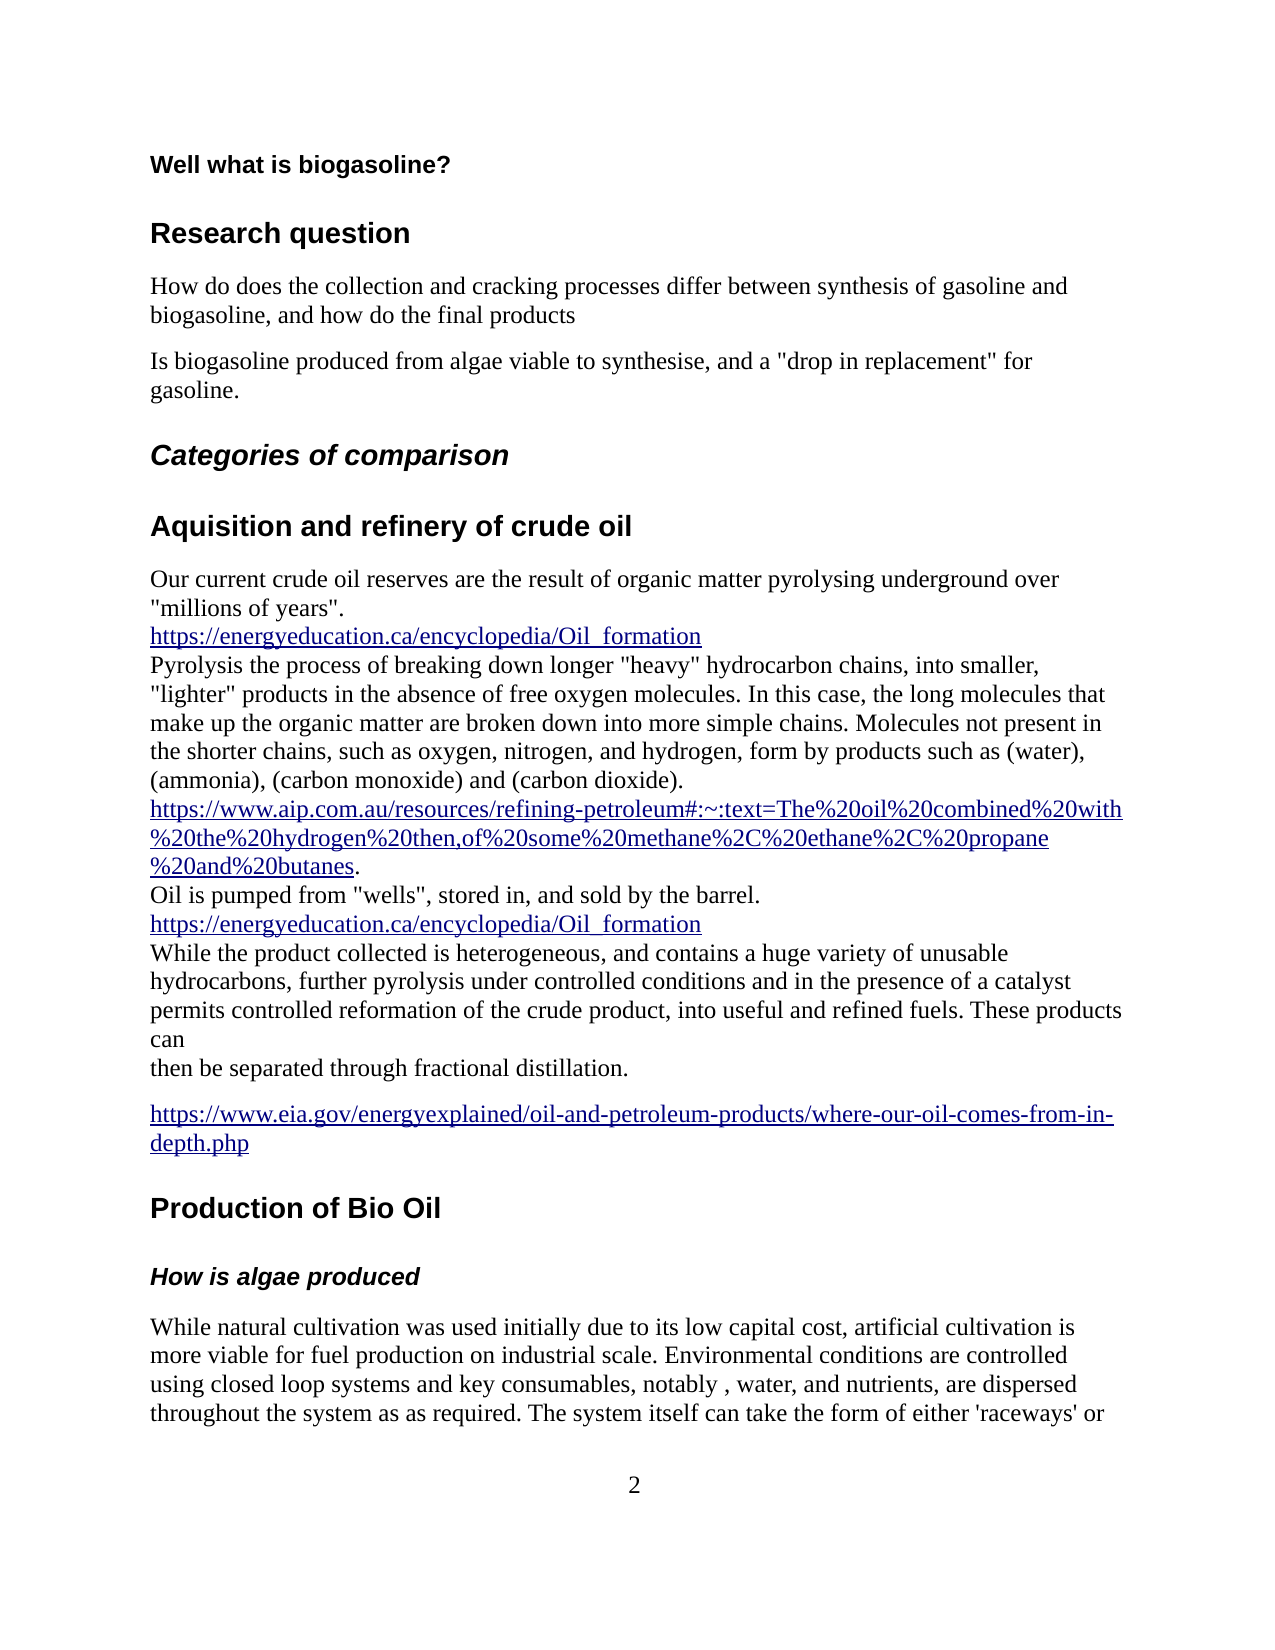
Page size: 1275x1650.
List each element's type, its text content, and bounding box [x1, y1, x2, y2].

text Our current crude oil reserves are the result of organic matter pyrolysing underground over "millions of years". https://energyeducation.ca/encyclopedia/Oil_formation Pyrolysis the process of breaking down longer "heavy" hydrocarbon chains, into smaller, "lighter" products in the absence of free oxygen molecules. In this case, the long molecules that make up the organic matter are broken down into more simple chains. Molecules not present in the shorter chains, such as oxygen, nitrogen, and hydrogen, form by products such as (water), (ammonia), (carbon monoxide) and (carbon dioxide). https://www.aip.com.au/resources/refining-petroleum#:~:text=The%20oil%20combined%20with%20the%20hydrogen%20then,of%20some%20methane%2C%20ethane%2C%20propane%20and%20butanes. Oil is pumped from "wells", stored in, and sold by the barrel. https://energyeducation.ca/encyclopedia/Oil_formation While the product collected is heterogeneous, and contains a huge variety of unusable hydrocarbons, further pyrolysis under controlled conditions and in the presence of a catalyst permits controlled reformation of the crude product, into useful and refined fuels. These products can then be separated through fractional distillation. [150, 564, 1125, 1081]
text How do does the collection and cracking processes differ between synthesis of gasoline and biogasoline, and how do the final products [150, 271, 1125, 328]
subtitle Categories of comparison [150, 438, 1125, 471]
subtitle Aquisition and refinery of crude oil [150, 509, 1125, 542]
subtitle Research question [150, 216, 1125, 249]
subtitle How is algae produced [150, 1262, 1125, 1290]
text While natural cultivation was used initially due to its low capital cost, artificial cultivation is more viable for fuel production on industrial scale. Environmental conditions are controlled using closed loop systems and key consumables, notably , water, and nutrients, are dispersed throughout the system as as required. The system itself can take the form of either 'raceways' or [150, 1312, 1125, 1427]
subtitle Production of Bio Oil [150, 1191, 1125, 1224]
subtitle Well what is biogasoline? [150, 150, 1125, 178]
text Is biogasoline produced from algae viable to synthesise, and a "drop in replacement" for gasoline. [150, 346, 1125, 404]
text https://www.eia.gov/energyexplained/oil-and-petroleum-products/where-our-oil-comes-from-in-depth.php [150, 1099, 1125, 1157]
